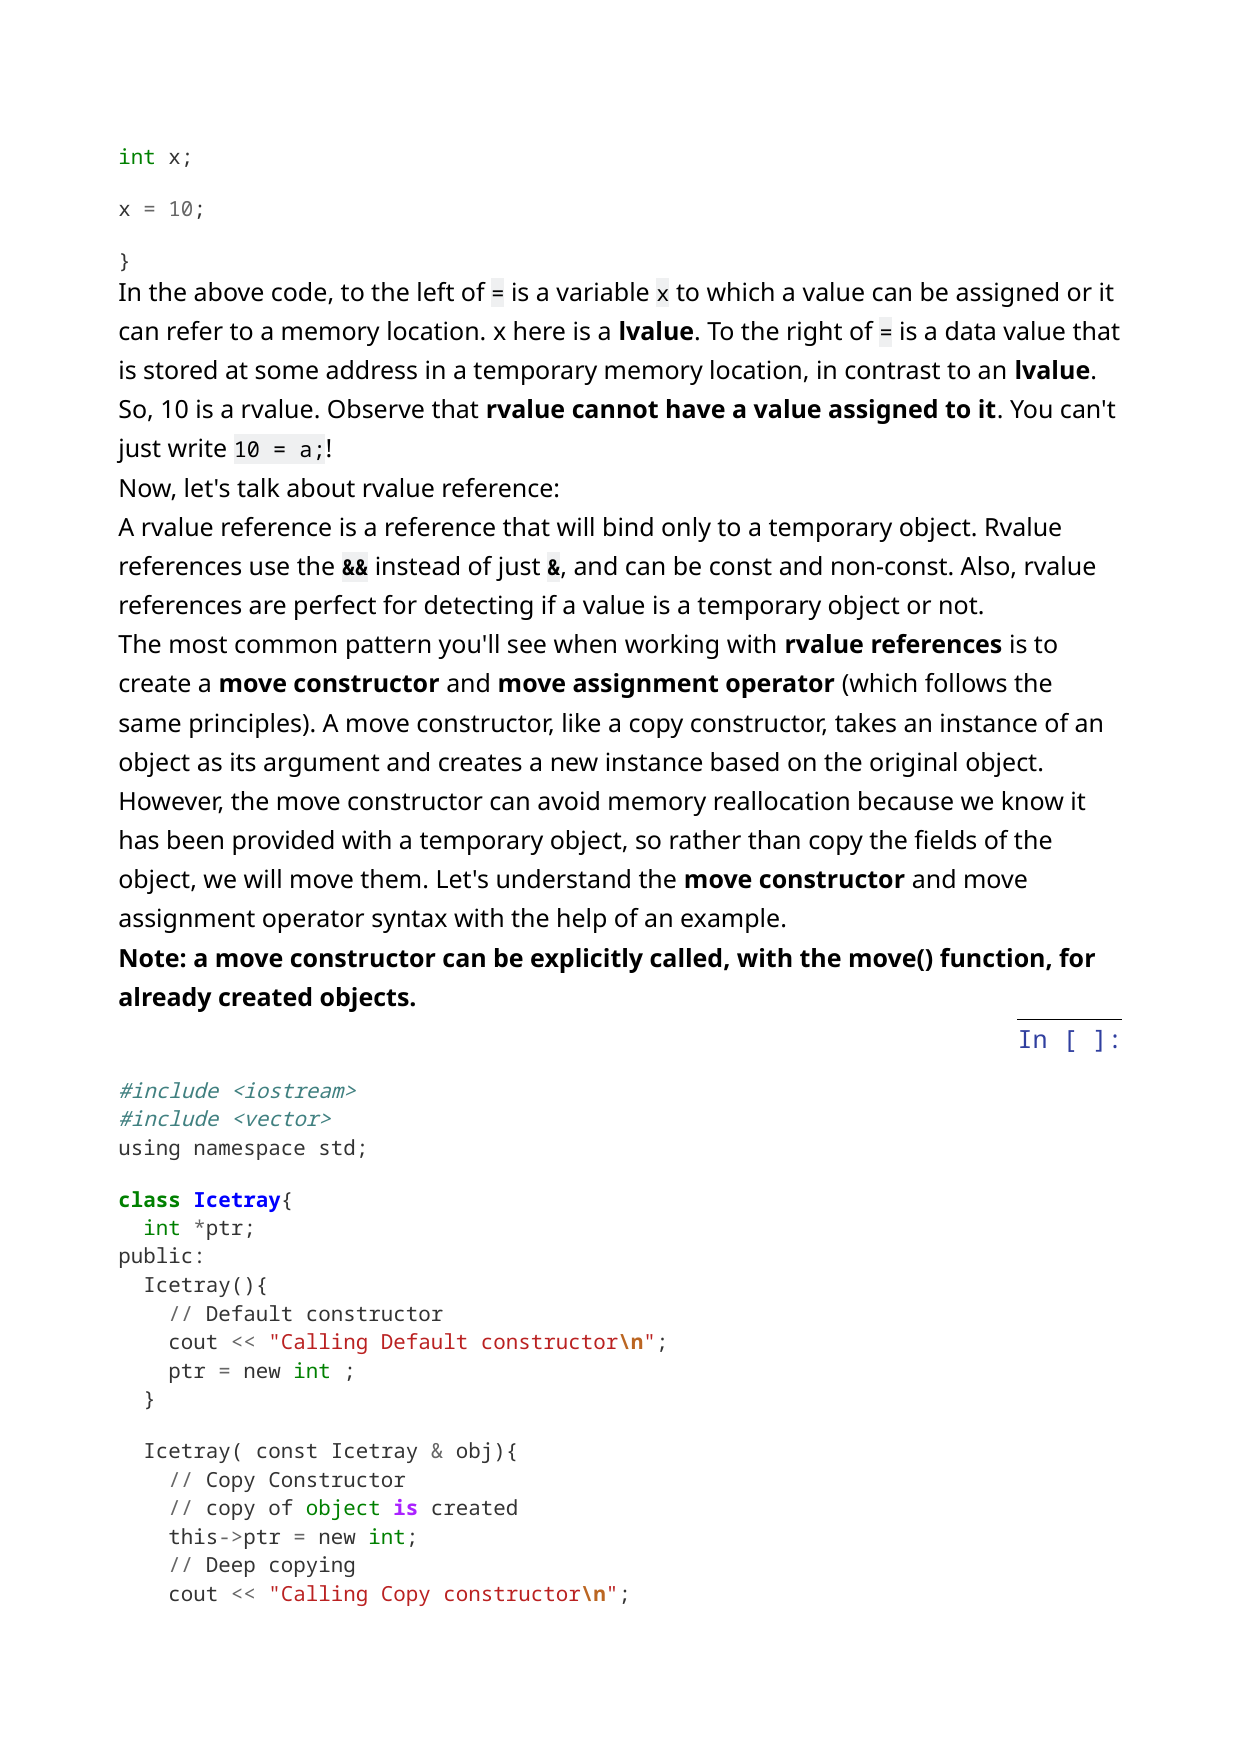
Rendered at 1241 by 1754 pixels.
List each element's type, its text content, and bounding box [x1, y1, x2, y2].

text using namespace std; [118, 1133, 1122, 1161]
text Icetray( const Icetray & obj){ [118, 1436, 1122, 1465]
text } [118, 1384, 1122, 1413]
text Now, let's talk about rvalue reference: [118, 470, 1122, 504]
text // Copy Constructor [118, 1465, 1122, 1493]
text int x; [118, 142, 1122, 170]
text The most common pattern you'll see when working with rvalue references is to create a move constructor and move assignment operator (which follows the same principles). A move constructor, like a copy constructor, takes an instance of an object as its argument and creates a new instance based on the original object. However, the move constructor can avoid memory reallocation because we know it has been provided with a temporary object, so rather than copy the fields of the object, we will move them. Let's understand the move constructor and move assignment operator syntax with the help of an example. [118, 627, 1122, 935]
text ptr = new int ; [118, 1356, 1122, 1384]
text In the above code, to the left of = is a variable x to which a value can be assigned or it can refer to a memory location. x here is a lvalue. To the right of = is a data value that is stored at some address in a temporary memory location, in contrast to an lvalue. So, 10 is a rvalue. Observe that rvalue cannot have a value assigned to it. You can't just write 10 = a;! [118, 274, 1122, 465]
text cout << "Calling Default constructor\n"; [118, 1327, 1122, 1356]
text } [118, 246, 1122, 274]
text A rvalue reference is a reference that will bind only to a temporary object. Rvalue references use the && instead of just &, and can be const and non-const. Also, rvalue references are perfect for detecting if a value is a temporary object or not. [118, 509, 1122, 622]
text // copy of object is created [118, 1493, 1122, 1522]
text Note: a move constructor can be explicitly called, with the move() function, for already created objects. [118, 940, 1122, 1013]
text #include <vector> [118, 1104, 1122, 1133]
text cout << "Calling Copy constructor\n"; [118, 1579, 1122, 1608]
text // Deep copying [118, 1551, 1122, 1579]
text Icetray(){ [118, 1270, 1122, 1299]
text // Default constructor [118, 1299, 1122, 1327]
text #include <iostream> [118, 1076, 1122, 1104]
text int *ptr; [118, 1213, 1122, 1242]
text this->ptr = new int; [118, 1522, 1122, 1551]
text public: [118, 1242, 1122, 1270]
text class Icetray{ [118, 1185, 1122, 1213]
text x = 10; [118, 194, 1122, 222]
text In [ ]: [118, 1018, 1122, 1056]
